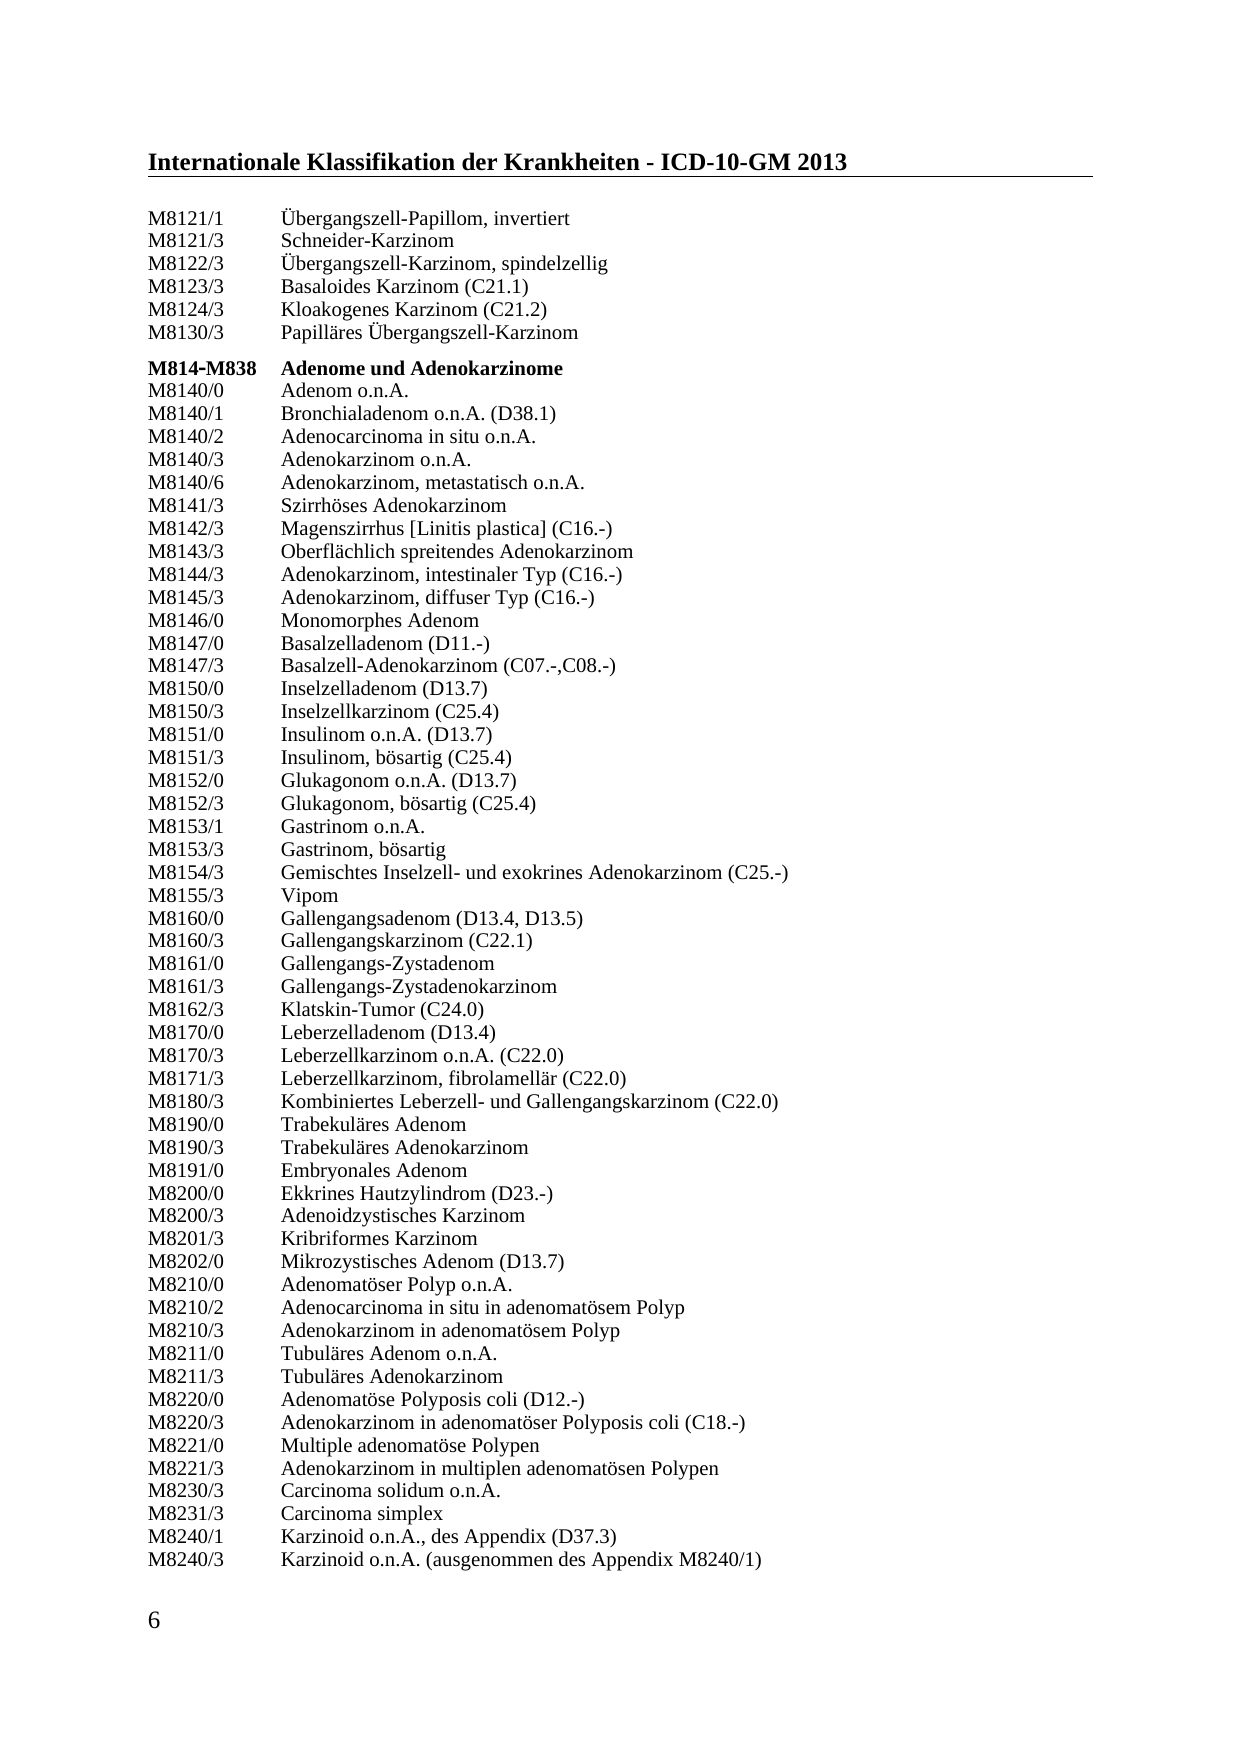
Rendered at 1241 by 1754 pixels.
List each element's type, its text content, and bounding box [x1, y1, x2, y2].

text M8140/6 Adenokarzinom, metastatisch o.n.A. [148, 471, 1093, 494]
text M8220/3 Adenokarzinom in adenomatöser Polyposis coli (C18.-) [148, 1411, 1093, 1434]
text M8145/3 Adenokarzinom, diffuser Typ (C16.-) [148, 586, 1093, 609]
text M8155/3 Vipom [148, 884, 1093, 907]
text M814M838 Adenome und Adenokarzinome [148, 357, 1093, 379]
text M8122/3 Übergangszell-Karzinom, spindelzellig [148, 252, 1093, 275]
text M8160/3 Gallengangskarzinom (C22.1) [148, 929, 1093, 952]
text M8190/3 Trabekuläres Adenokarzinom [148, 1136, 1093, 1159]
text M8210/0 Adenomatöser Polyp o.n.A. [148, 1273, 1093, 1296]
text M8142/3 Magenszirrhus [Linitis plastica] (C16.-) [148, 517, 1093, 540]
text M8200/0 Ekkrines Hautzylindrom (D23.-) [148, 1182, 1093, 1204]
text M8146/0 Monomorphes Adenom [148, 609, 1093, 632]
text M8201/3 Kribriformes Karzinom [148, 1227, 1093, 1250]
text M8211/3 Tubuläres Adenokarzinom [148, 1365, 1093, 1388]
text M8211/0 Tubuläres Adenom o.n.A. [148, 1342, 1093, 1365]
text M8220/0 Adenomatöse Polyposis coli (D12.-) [148, 1388, 1093, 1411]
text M8130/3 Papilläres Übergangszell-Karzinom [148, 321, 1093, 344]
text M8180/3 Kombiniertes Leberzell- und Gallengangskarzinom (C22.0) [148, 1090, 1093, 1113]
text M8161/3 Gallengangs-Zystadenokarzinom [148, 975, 1093, 998]
text M8153/1 Gastrinom o.n.A. [148, 815, 1093, 838]
text M8210/3 Adenokarzinom in adenomatösem Polyp [148, 1319, 1093, 1342]
text M8191/0 Embryonales Adenom [148, 1159, 1093, 1182]
text M8230/3 Carcinoma solidum o.n.A. [148, 1479, 1093, 1502]
text M8170/0 Leberzelladenom (D13.4) [148, 1021, 1093, 1044]
text M8150/3 Inselzellkarzinom (C25.4) [148, 700, 1093, 723]
text M8240/1 Karzinoid o.n.A., des Appendix (D37.3) [148, 1525, 1093, 1548]
text M8121/1 Übergangszell-Papillom, invertiert [148, 207, 1093, 229]
text M8153/3 Gastrinom, bösartig [148, 838, 1093, 861]
text M8152/0 Glukagonom o.n.A. (D13.7) [148, 769, 1093, 792]
text M8143/3 Oberflächlich spreitendes Adenokarzinom [148, 540, 1093, 563]
text M8140/0 Adenom o.n.A. [148, 379, 1093, 402]
text M8240/3 Karzinoid o.n.A. (ausgenommen des Appendix M8240/1) [148, 1548, 1093, 1571]
text M8190/0 Trabekuläres Adenom [148, 1113, 1093, 1136]
text M8160/0 Gallengangsadenom (D13.4, D13.5) [148, 907, 1093, 929]
text M8144/3 Adenokarzinom, intestinaler Typ (C16.-) [148, 563, 1093, 586]
text M8170/3 Leberzellkarzinom o.n.A. (C22.0) [148, 1044, 1093, 1067]
text M8140/3 Adenokarzinom o.n.A. [148, 448, 1093, 471]
text M8141/3 Szirrhöses Adenokarzinom [148, 494, 1093, 517]
text M8200/3 Adenoidzystisches Karzinom [148, 1204, 1093, 1227]
text M8210/2 Adenocarcinoma in situ in adenomatösem Polyp [148, 1296, 1093, 1319]
text M8147/0 Basalzelladenom (D11.-) [148, 632, 1093, 654]
text M8151/3 Insulinom, bösartig (C25.4) [148, 746, 1093, 769]
text M8202/0 Mikrozystisches Adenom (D13.7) [148, 1250, 1093, 1273]
text M8152/3 Glukagonom, bösartig (C25.4) [148, 792, 1093, 815]
text M8151/0 Insulinom o.n.A. (D13.7) [148, 723, 1093, 746]
text M8147/3 Basalzell-Adenokarzinom (C07.-,C08.-) [148, 654, 1093, 677]
text M8140/2 Adenocarcinoma in situ o.n.A. [148, 425, 1093, 448]
text M8123/3 Basaloides Karzinom (C21.1) [148, 275, 1093, 298]
text M8162/3 Klatskin-Tumor (C24.0) [148, 998, 1093, 1021]
text M8221/0 Multiple adenomatöse Polypen [148, 1434, 1093, 1457]
text M8154/3 Gemischtes Inselzell- und exokrines Adenokarzinom (C25.-) [148, 861, 1093, 884]
text M8124/3 Kloakogenes Karzinom (C21.2) [148, 298, 1093, 321]
text M8221/3 Adenokarzinom in multiplen adenomatösen Polypen [148, 1457, 1093, 1479]
text M8231/3 Carcinoma simplex [148, 1502, 1093, 1525]
text M8171/3 Leberzellkarzinom, fibrolamellär (C22.0) [148, 1067, 1093, 1090]
text M8150/0 Inselzelladenom (D13.7) [148, 677, 1093, 700]
text M8161/0 Gallengangs-Zystadenom [148, 952, 1093, 975]
text M8140/1 Bronchialadenom o.n.A. (D38.1) [148, 402, 1093, 425]
text M8121/3 Schneider-Karzinom [148, 229, 1093, 252]
